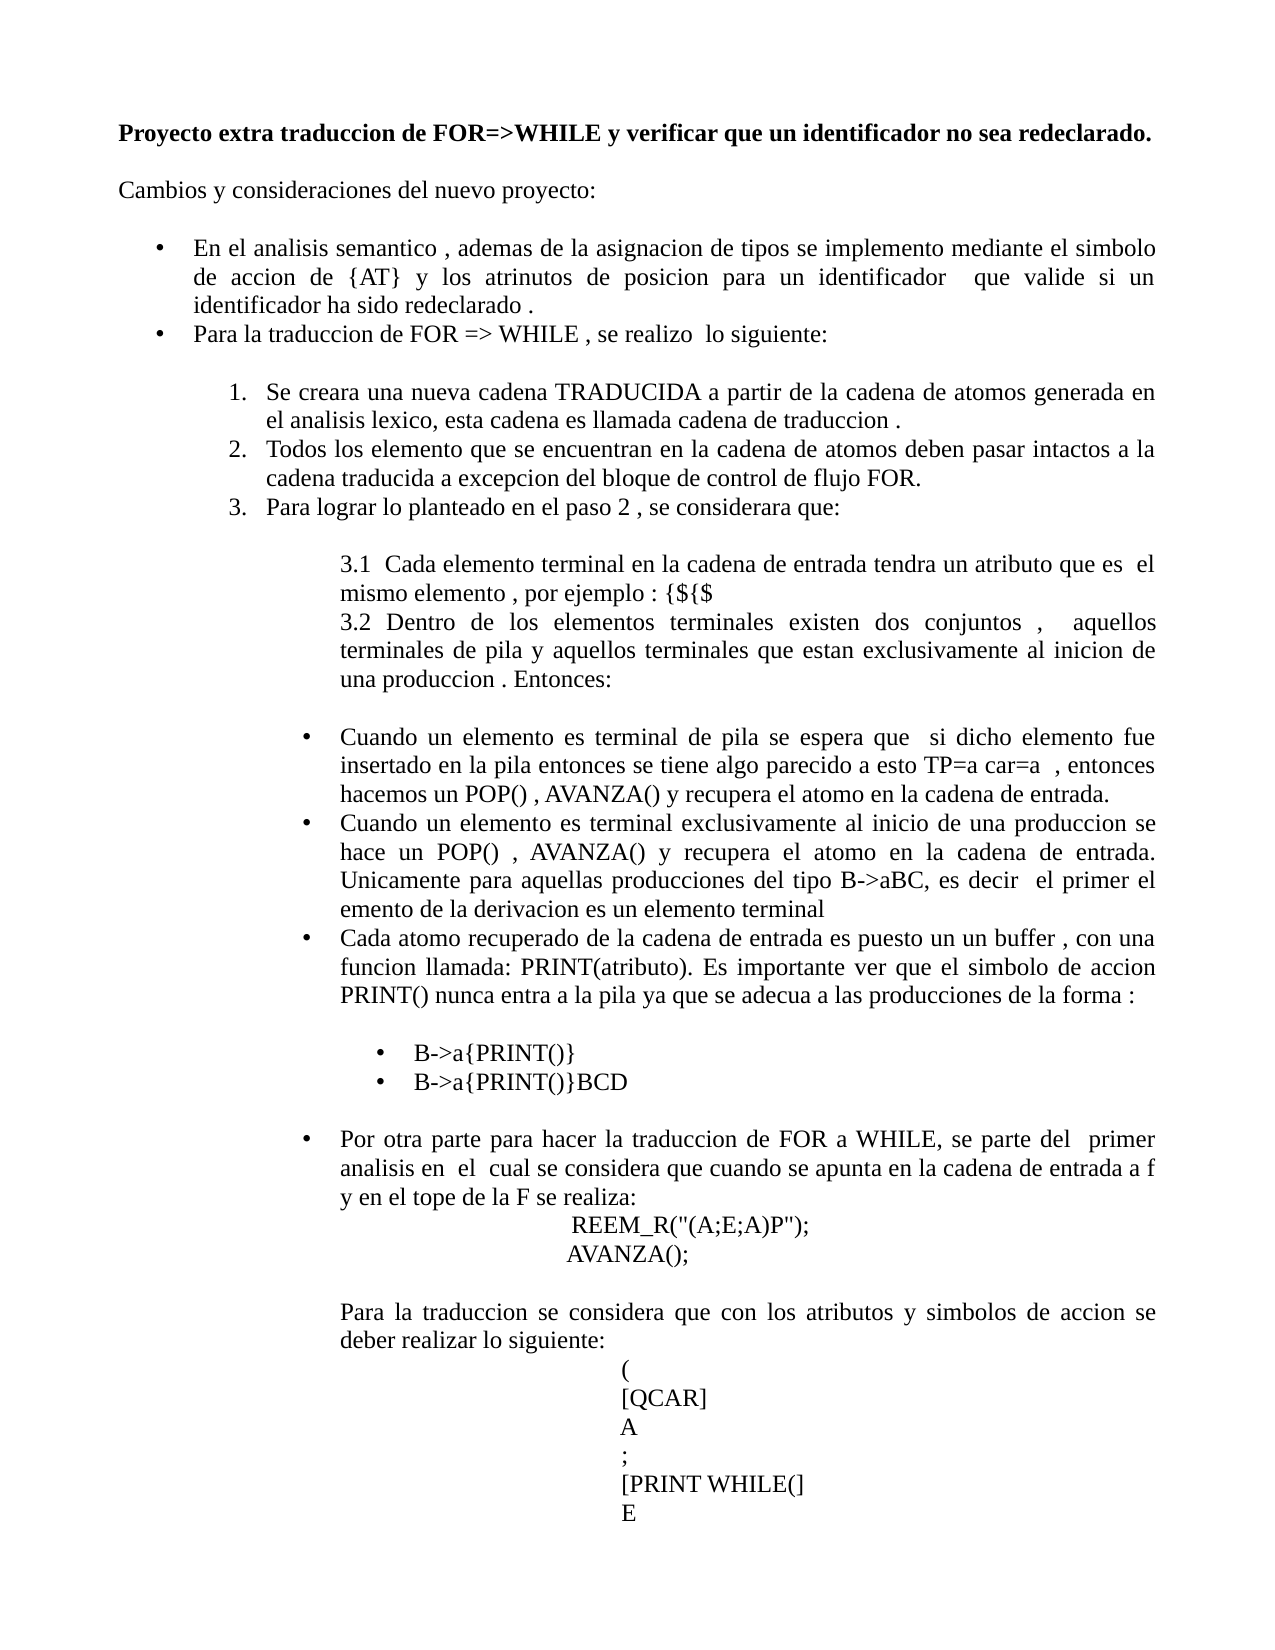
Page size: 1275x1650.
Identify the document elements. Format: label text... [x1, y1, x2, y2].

list Para lograr lo planteado en el paso 2 , se considerara que: [228, 492, 1157, 521]
text Para la traduccion se considera que con los atributos y simbolos de accion se deber realizar lo siguiente: [302, 1297, 1157, 1354]
list Para la traduccion de FOR => WHILE , se realizo lo siguiente: [156, 319, 1157, 348]
text E [302, 1498, 1157, 1527]
list B->a{PRINT()} [376, 1038, 1157, 1067]
text ( [302, 1354, 1157, 1383]
list B->a{PRINT()}BCD [376, 1067, 1157, 1096]
text REEM_R("(A;E;A)P"); [302, 1211, 1157, 1239]
list Todos los elemento que se encuentran en la cadena de atomos deben pasar intactos a la cadena traducida a excepcion del bloque de control de flujo FOR. [228, 434, 1157, 492]
list Por otra parte para hacer la traduccion de FOR a WHILE, se parte del primer analisis en el cual se considera que cuando se apunta en la cadena de entrada a f y en el tope de la F se realiza: [302, 1124, 1157, 1211]
text Proyecto extra traduccion de FOR=>WHILE y verificar que un identificador no sea redeclarado. [118, 118, 1157, 147]
text Cambios y consideraciones del nuevo proyecto: [118, 176, 1157, 204]
list Se creara una nueva cadena TRADUCIDA a partir de la cadena de atomos generada en el analisis lexico, esta cadena es llamada cadena de traduccion . [228, 377, 1157, 434]
list Cuando un elemento es terminal de pila se espera que si dicho elemento fue insertado en la pila entonces se tiene algo parecido a esto TP=a car=a , entonces hacemos un POP() , AVANZA() y recupera el atomo en la cadena de entrada. [302, 722, 1157, 808]
text [QCAR] [302, 1383, 1157, 1412]
text AVANZA(); [302, 1239, 1157, 1268]
list 3.2 Dentro de los elementos terminales existen dos conjuntos , aquellos terminales de pila y aquellos terminales que estan exclusivamente al inicion de una produccion . Entonces: [302, 607, 1157, 693]
list En el analisis semantico , ademas de la asignacion de tipos se implemento mediante el simbolo de accion de {AT} y los atrinutos de posicion para un identificador que valide si un identificador ha sido redeclarado . [156, 233, 1157, 319]
list Cuando un elemento es terminal exclusivamente al inicio de una produccion se hace un POP() , AVANZA() y recupera el atomo en la cadena de entrada. Unicamente para aquellas producciones del tipo B->aBC, es decir el primer el emento de la derivacion es un elemento terminal [302, 808, 1157, 923]
list 3.1 Cada elemento terminal en la cadena de entrada tendra un atributo que es el mismo elemento , por ejemplo : {${$ [302, 549, 1157, 607]
list Cada atomo recuperado de la cadena de entrada es puesto un un buffer , con una funcion llamada: PRINT(atributo). Es importante ver que el simbolo de accion PRINT() nunca entra a la pila ya que se adecua a las producciones de la forma : [302, 923, 1157, 1009]
text A [302, 1412, 1157, 1441]
text [PRINT WHILE(] [302, 1469, 1157, 1498]
text ; [302, 1441, 1157, 1469]
